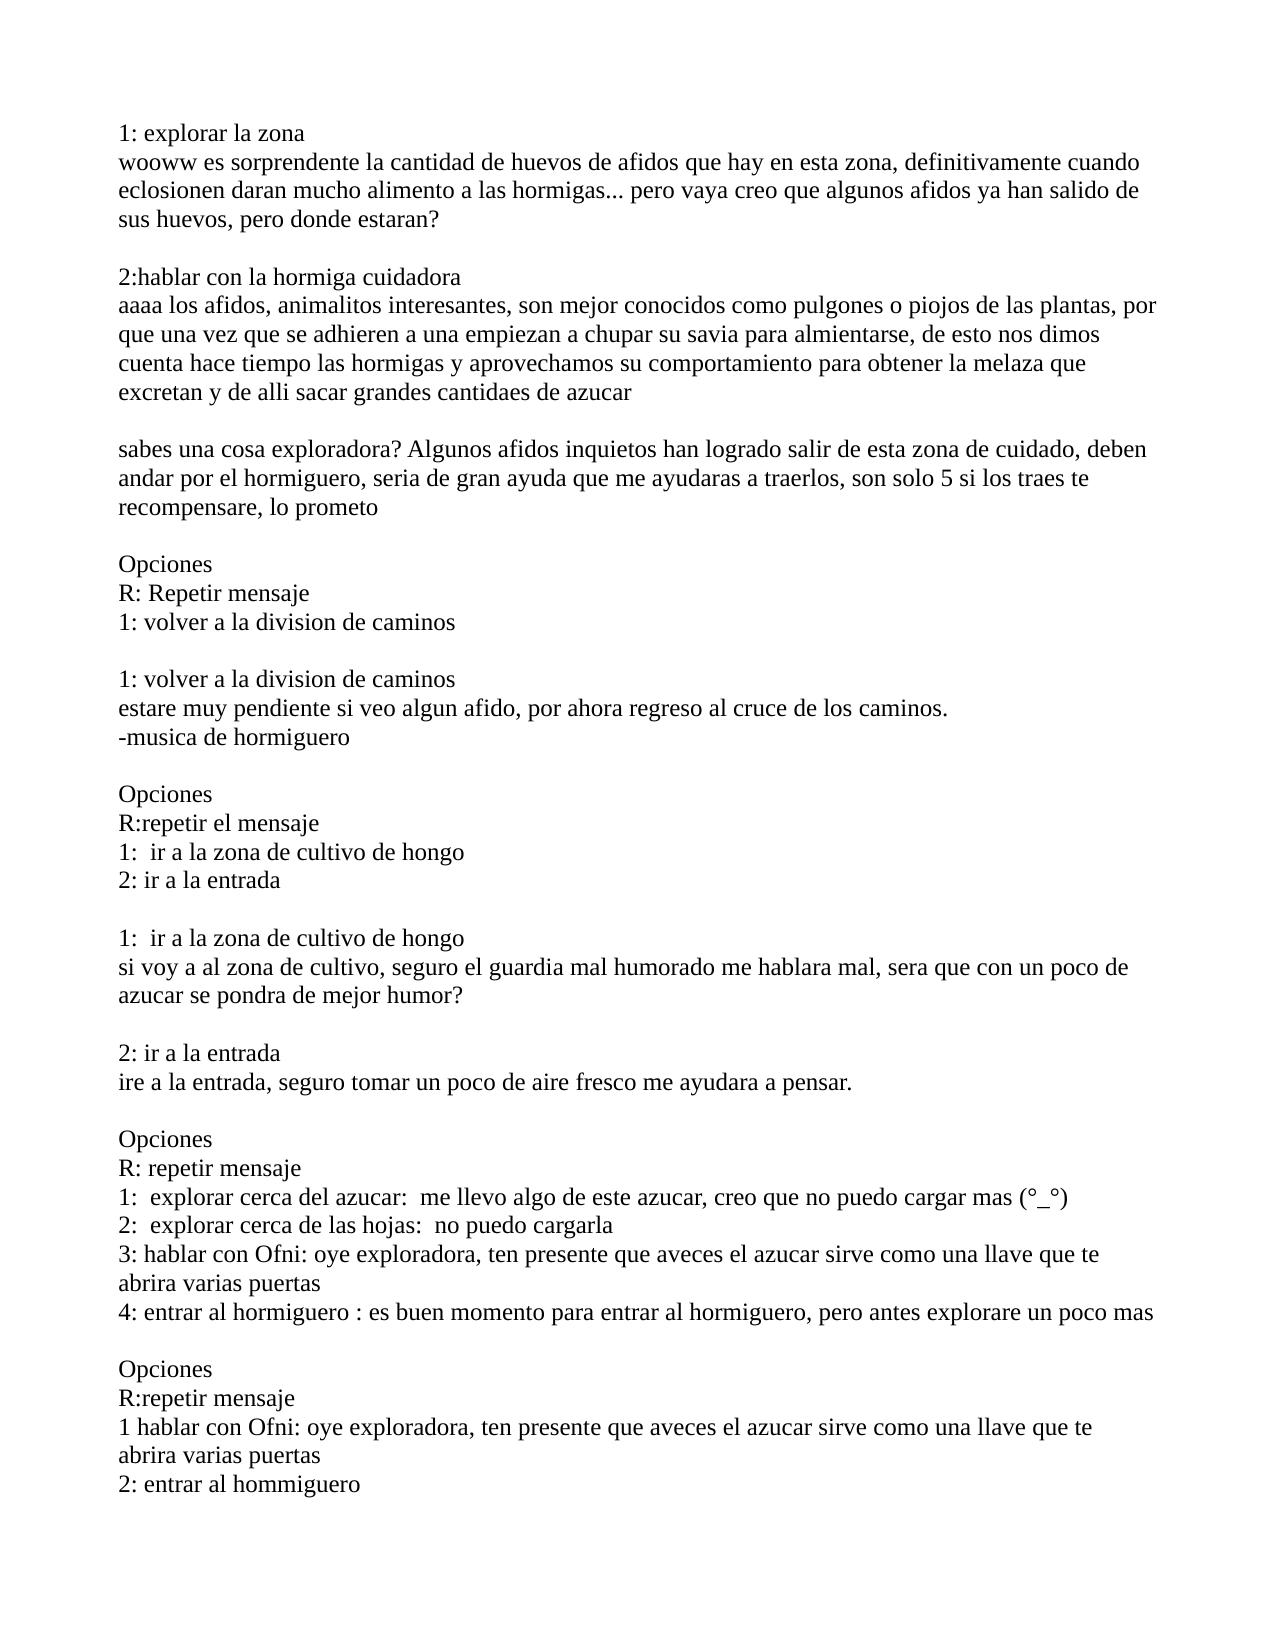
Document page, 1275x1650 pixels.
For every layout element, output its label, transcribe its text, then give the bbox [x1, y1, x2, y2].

text 3: hablar con Ofni: oye exploradora, ten presente que aveces el azucar sirve como una llave que te abrira varias puertas [118, 1239, 1157, 1297]
text -musica de hormiguero [118, 722, 1157, 751]
text 2: ir a la entrada [118, 1038, 1157, 1067]
text R: repetir mensaje [118, 1153, 1157, 1182]
text 1: volver a la division de caminos [118, 664, 1157, 693]
text wooww es sorprendente la cantidad de huevos de afidos que hay en esta zona, definitivamente cuando eclosionen daran mucho alimento a las hormigas... pero vaya creo que algunos afidos ya han salido de sus huevos, pero donde estaran? [118, 147, 1157, 233]
text aaaa los afidos, animalitos interesantes, son mejor conocidos como pulgones o piojos de las plantas, por que una vez que se adhieren a una empiezan a chupar su savia para almientarse, de esto nos dimos cuenta hace tiempo las hormigas y aprovechamos su comportamiento para obtener la melaza que excretan y de alli sacar grandes cantidaes de azucar [118, 291, 1157, 406]
text 2:hablar con la hormiga cuidadora [118, 262, 1157, 291]
text Opciones [118, 779, 1157, 808]
text Opciones [118, 1124, 1157, 1153]
text 1: explorar cerca del azucar: me llevo algo de este azucar, creo que no puedo cargar mas (°_°) [118, 1182, 1157, 1211]
text R: Repetir mensaje [118, 578, 1157, 607]
text 1: volver a la division de caminos [118, 607, 1157, 636]
text ire a la entrada, seguro tomar un poco de aire fresco me ayudara a pensar. [118, 1067, 1157, 1096]
text 4: entrar al hormiguero : es buen momento para entrar al hormiguero, pero antes explorare un poco mas [118, 1297, 1157, 1326]
text 1: explorar la zona [118, 118, 1157, 147]
text Opciones [118, 549, 1157, 578]
text si voy a al zona de cultivo, seguro el guardia mal humorado me hablara mal, sera que con un poco de azucar se pondra de mejor humor? [118, 952, 1157, 1009]
text R:repetir el mensaje [118, 808, 1157, 837]
text Opciones [118, 1354, 1157, 1383]
text 2: explorar cerca de las hojas: no puedo cargarla [118, 1211, 1157, 1239]
text 1: ir a la zona de cultivo de hongo [118, 837, 1157, 866]
text R:repetir mensaje [118, 1383, 1157, 1412]
text 1 hablar con Ofni: oye exploradora, ten presente que aveces el azucar sirve como una llave que te abrira varias puertas [118, 1412, 1157, 1469]
text 1: ir a la zona de cultivo de hongo [118, 923, 1157, 952]
text 2: entrar al hommiguero [118, 1469, 1157, 1498]
text estare muy pendiente si veo algun afido, por ahora regreso al cruce de los caminos. [118, 693, 1157, 722]
text sabes una cosa exploradora? Algunos afidos inquietos han logrado salir de esta zona de cuidado, deben andar por el hormiguero, seria de gran ayuda que me ayudaras a traerlos, son solo 5 si los traes te recompensare, lo prometo [118, 434, 1157, 521]
text 2: ir a la entrada [118, 866, 1157, 894]
